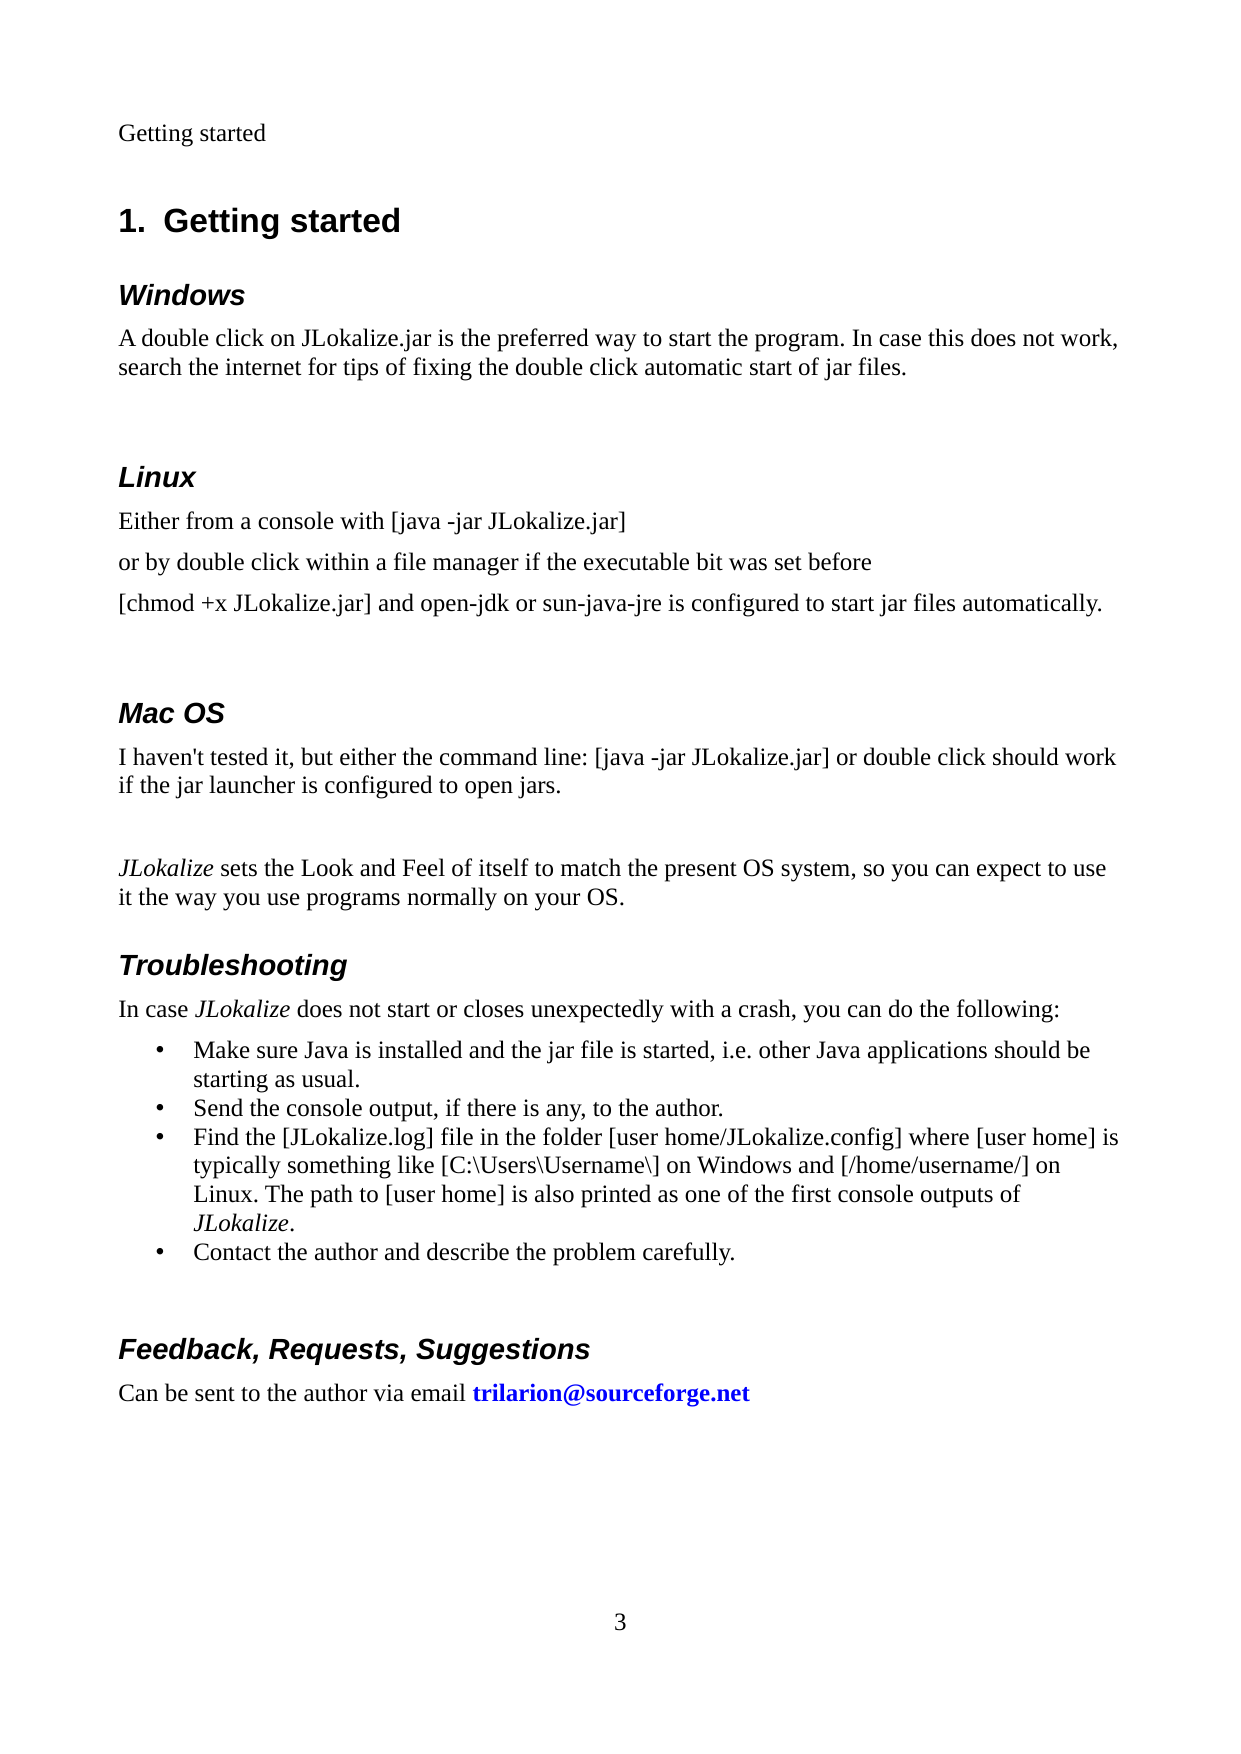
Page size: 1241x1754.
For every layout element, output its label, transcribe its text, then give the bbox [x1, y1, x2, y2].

subtitle Getting started [118, 201, 1122, 240]
text Either from a console with [java -jar JLokalize.jar] [118, 506, 1122, 534]
list Send the console output, if there is any, to the author. [156, 1093, 1122, 1122]
subtitle Troubleshooting [118, 948, 1122, 982]
text Can be sent to the author via email trilarion@sourceforge.net [118, 1378, 1122, 1406]
subtitle Windows [118, 277, 1122, 311]
subtitle Linux [118, 460, 1122, 493]
text [chmod +x JLokalize.jar] and open-jdk or sun-java-jre is configured to start jar files automatically. [118, 588, 1122, 617]
list Find the [JLokalize.log] file in the folder [user home/JLokalize.config] where [user home] is typically something like [C:\Users\Username\] on Windows and [/home/username/] on Linux. The path to [user home] is also printed as one of the first console outputs of JLokalize. [156, 1122, 1122, 1237]
text JLokalize sets the Look and Feel of itself to match the present OS system, so you can expect to use it the way you use programs normally on your OS. [118, 853, 1122, 911]
list Make sure Java is installed and the jar file is started, i.e. other Java applications should be starting as usual. [156, 1035, 1122, 1093]
subtitle Mac OS [118, 696, 1122, 729]
text In case JLokalize does not start or closes unexpectedly with a crash, you can do the following: [118, 994, 1122, 1023]
text A double click on JLokalize.jar is the preferred way to start the program. In case this does not work, search the internet for tips of fixing the double click automatic start of jar files. [118, 323, 1122, 381]
list Contact the author and describe the problem carefully. [156, 1237, 1122, 1265]
subtitle Feedback, Requests, Suggestions [118, 1332, 1122, 1365]
text or by double click within a file manager if the executable bit was set before [118, 547, 1122, 576]
text I haven't tested it, but either the command line: [java -jar JLokalize.jar] or double click should work if the jar launcher is configured to open jars. [118, 742, 1122, 799]
